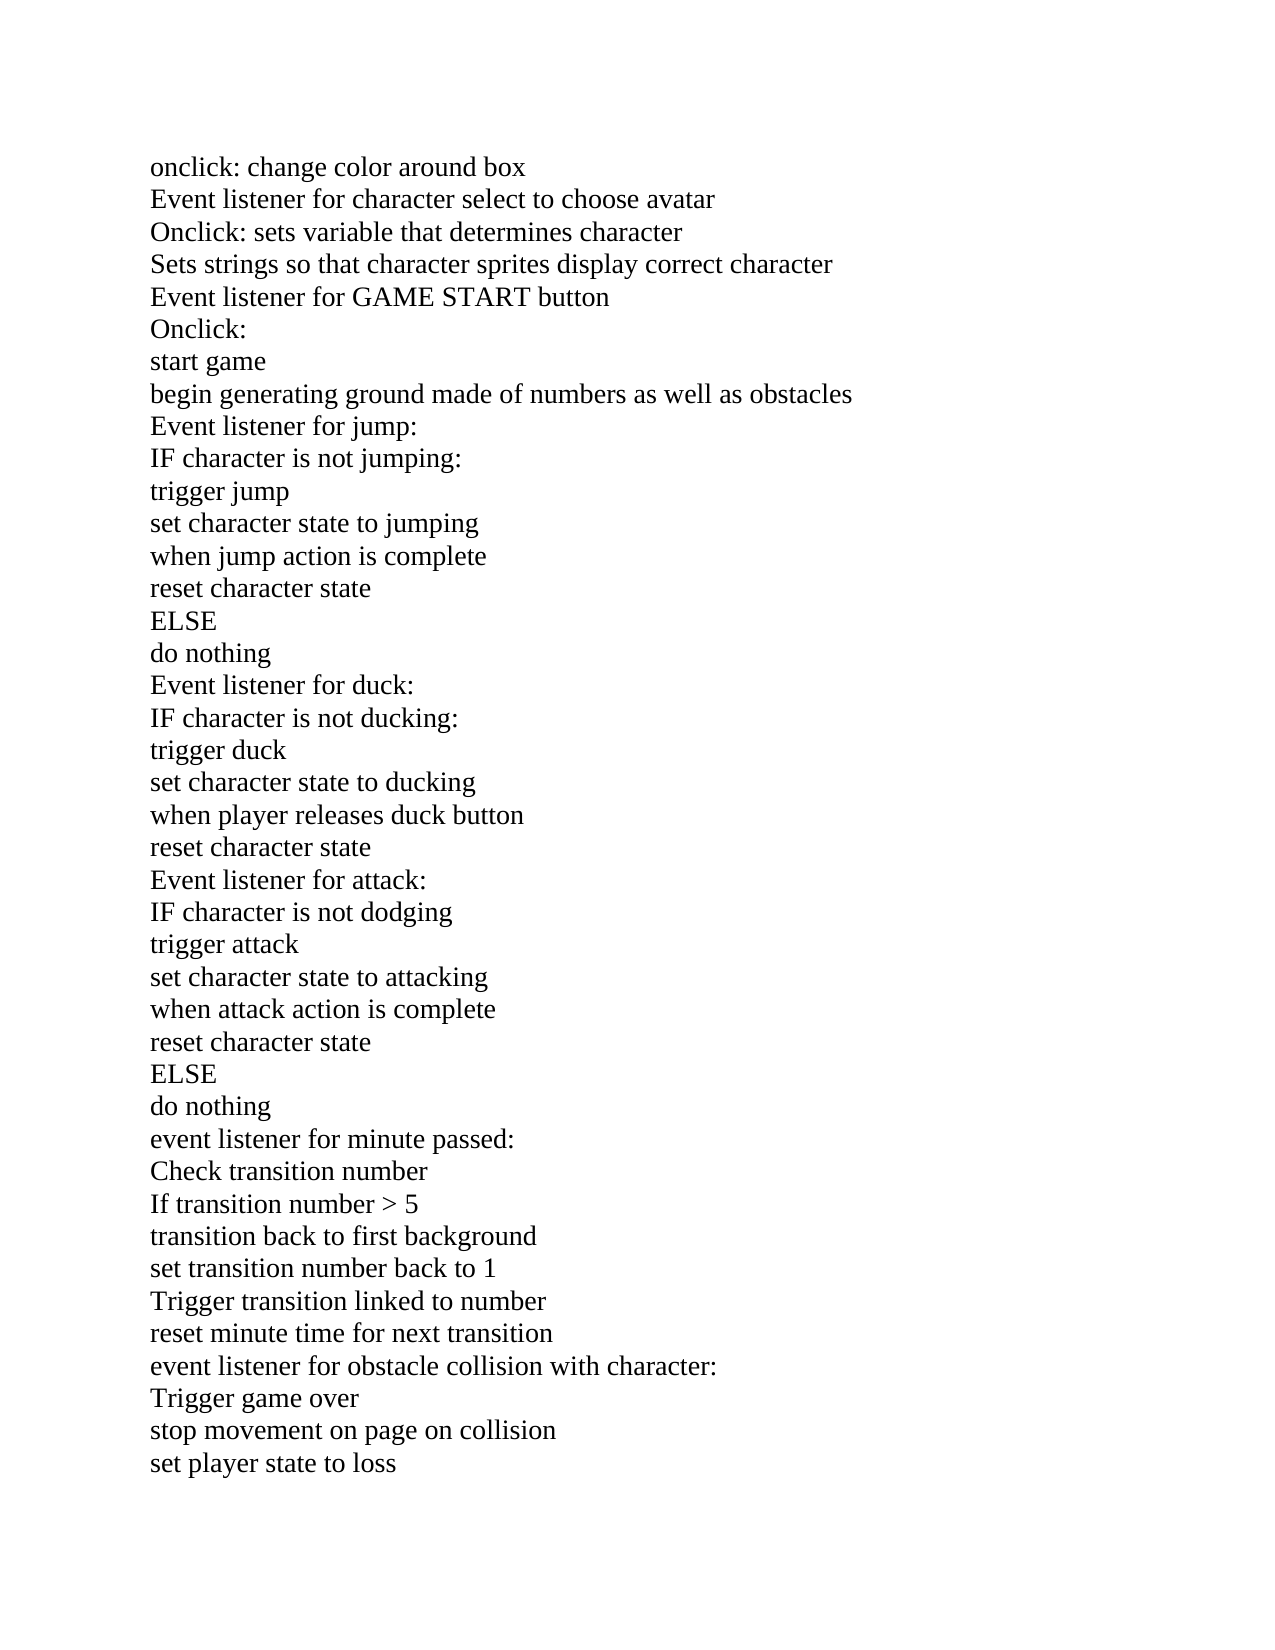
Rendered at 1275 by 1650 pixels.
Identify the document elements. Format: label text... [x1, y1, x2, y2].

text Event listener for jump: IF character is not jumping: trigger jump set character state to jumping when jump action is complete reset character state ELSE do nothing Event listener for duck: IF character is not ducking: trigger duck set character state to ducking when player releases duck button reset character state Event listener for attack: IF character is not dodging trigger attack set character state to attacking when attack action is complete reset character state ELSE do nothing event listener for minute passed: Check transition number If transition number > 5 transition back to first background set transition number back to 1 Trigger transition linked to number reset minute time for next transition event listener for obstacle collision with character: Trigger game over stop movement on page on collision set player state to loss [150, 409, 1125, 1478]
text onclick: change color around box Event listener for character select to choose avatar Onclick: sets variable that determines character Sets strings so that character sprites display correct character Event listener for GAME START button Onclick: start game begin generating ground made of numbers as well as obstacles [150, 150, 1125, 409]
